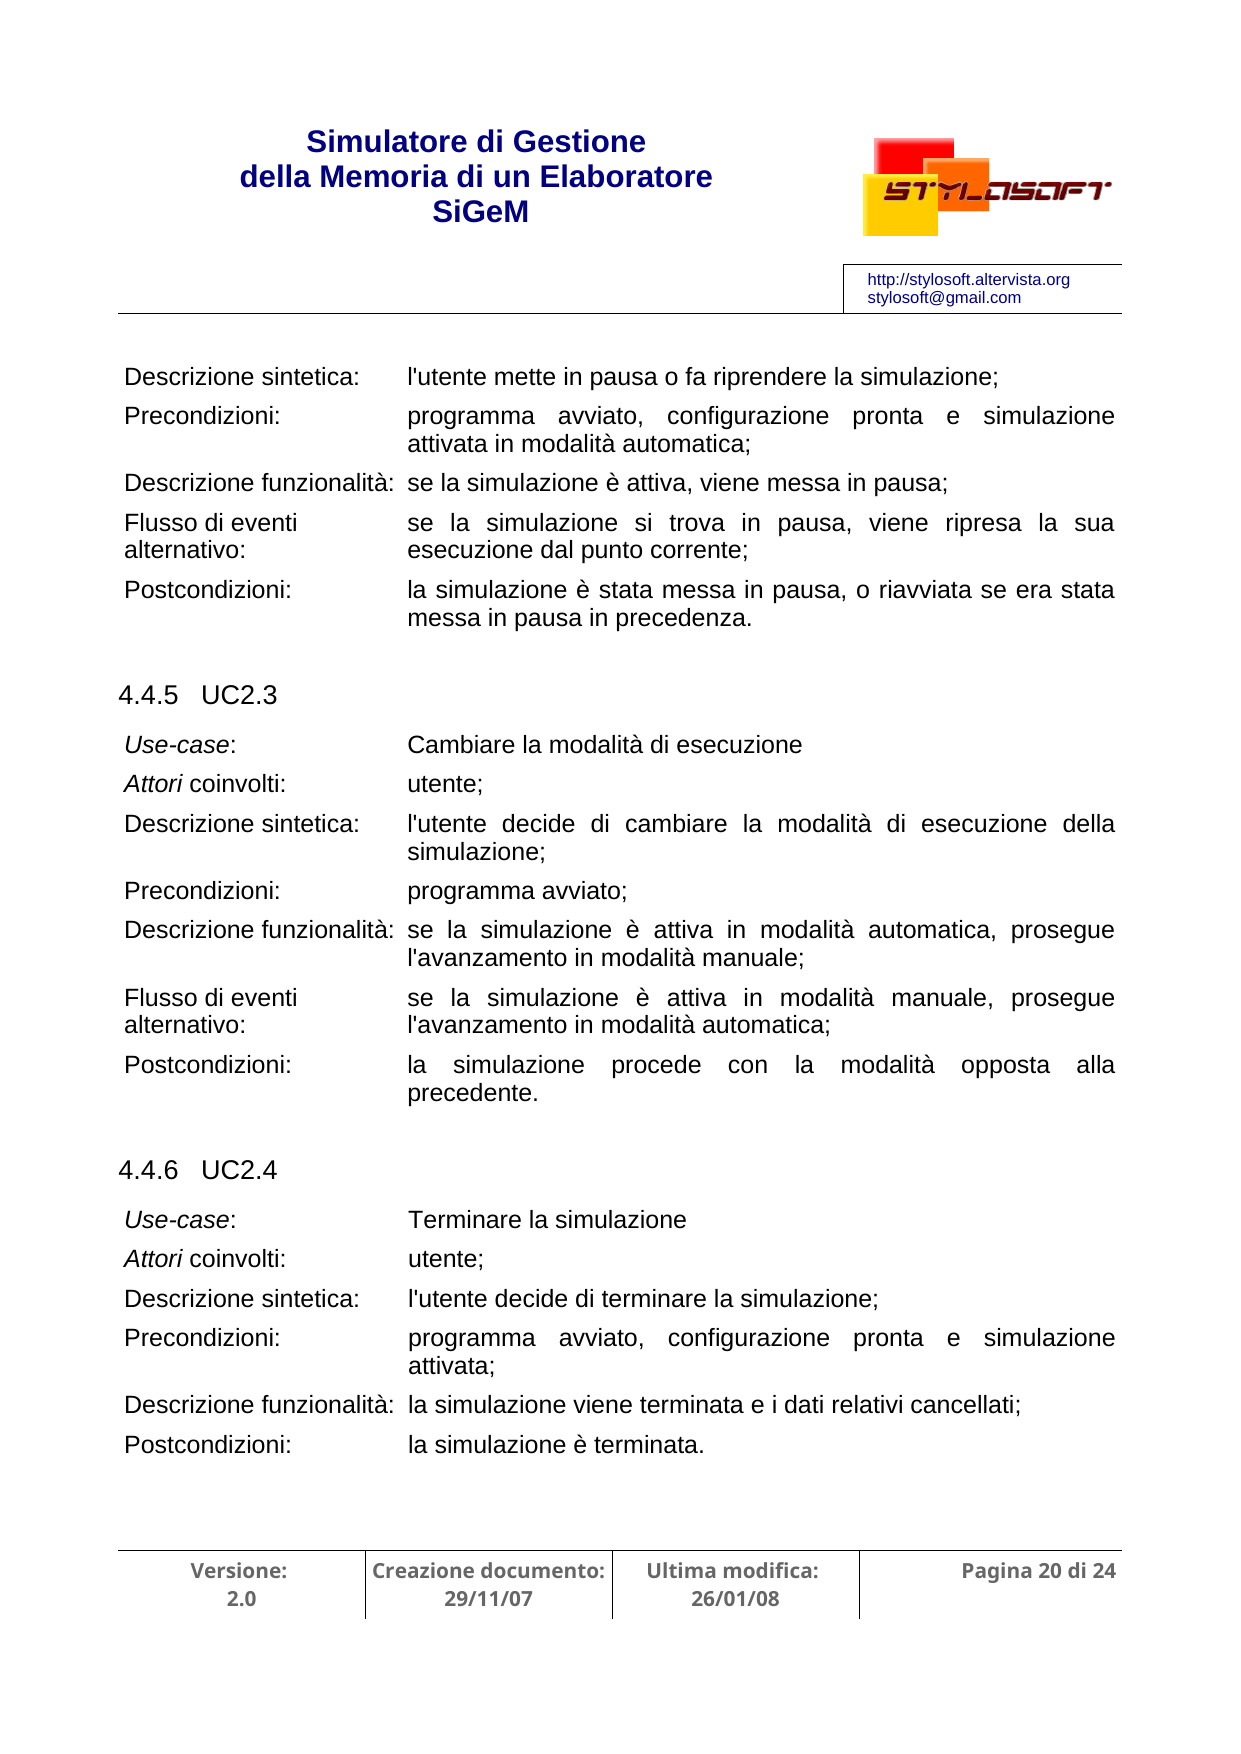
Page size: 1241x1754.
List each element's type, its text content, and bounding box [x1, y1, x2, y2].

table_cell Flusso di eventi alternativo: [118, 503, 401, 570]
table_cell Flusso di eventi alternativo: [118, 978, 401, 1045]
table_cell Postcondizioni: [118, 1425, 402, 1464]
table_cell Postcondizioni: [118, 1045, 401, 1112]
table_cell Precondizioni: [118, 871, 401, 910]
table_cell Attori coinvolti: [118, 764, 401, 804]
table_cell se la simulazione è attiva in modalità automatica, prosegue l'avanzamento in modalità manuale; [401, 910, 1122, 978]
table_cell utente; [401, 764, 1122, 804]
table_cell se la simulazione è attiva in modalità manuale, prosegue l'avanzamento in modalità automatica; [401, 978, 1122, 1045]
table_cell l'utente decide di terminare la simulazione; [402, 1279, 1122, 1318]
table_cell l'utente mette in pausa o fa riprendere la simulazione; [401, 357, 1122, 396]
table_cell se la simulazione si trova in pausa, viene ripresa la sua esecuzione dal punto corrente; [401, 503, 1122, 570]
table_cell la simulazione è terminata. [402, 1425, 1122, 1464]
table_cell Precondizioni: [118, 396, 401, 463]
table_cell Descrizione sintetica: [118, 804, 401, 871]
table_header Terminare la simulazione [402, 1200, 1122, 1239]
table_cell la simulazione viene terminata e i dati relativi cancellati; [402, 1386, 1122, 1425]
table_cell Descrizione funzionalità: [118, 910, 401, 978]
table_cell Descrizione funzionalità: [118, 1386, 402, 1425]
table_cell programma avviato, configurazione pronta e simulazione attivata; [402, 1318, 1122, 1386]
table_header Use-case: [118, 725, 401, 764]
subtitle UC2.3 [118, 680, 1122, 710]
picture [848, 123, 1117, 247]
table_cell Descrizione funzionalità: [118, 463, 401, 503]
table_cell la simulazione procede con la modalità opposta alla precedente. [401, 1045, 1122, 1112]
table_cell Descrizione sintetica: [118, 357, 401, 396]
table_cell programma avviato; [401, 871, 1122, 910]
table_cell utente; [402, 1240, 1122, 1279]
table_cell Attori coinvolti: [118, 1240, 402, 1279]
table_cell se la simulazione è attiva, viene messa in pausa; [401, 463, 1122, 503]
table_cell la simulazione è stata messa in pausa, o riavviata se era stata messa in pausa in precedenza. [401, 570, 1122, 637]
subtitle UC2.4 [118, 1155, 1122, 1185]
table_cell Precondizioni: [118, 1318, 402, 1386]
table_header Cambiare la modalità di esecuzione [401, 725, 1122, 764]
table_cell Descrizione sintetica: [118, 1279, 402, 1318]
table_cell programma avviato, configurazione pronta e simulazione attivata in modalità automatica; [401, 396, 1122, 463]
table_header Use-case: [118, 1200, 402, 1239]
table_cell l'utente decide di cambiare la modalità di esecuzione della simulazione; [401, 804, 1122, 871]
table_cell Postcondizioni: [118, 570, 401, 637]
